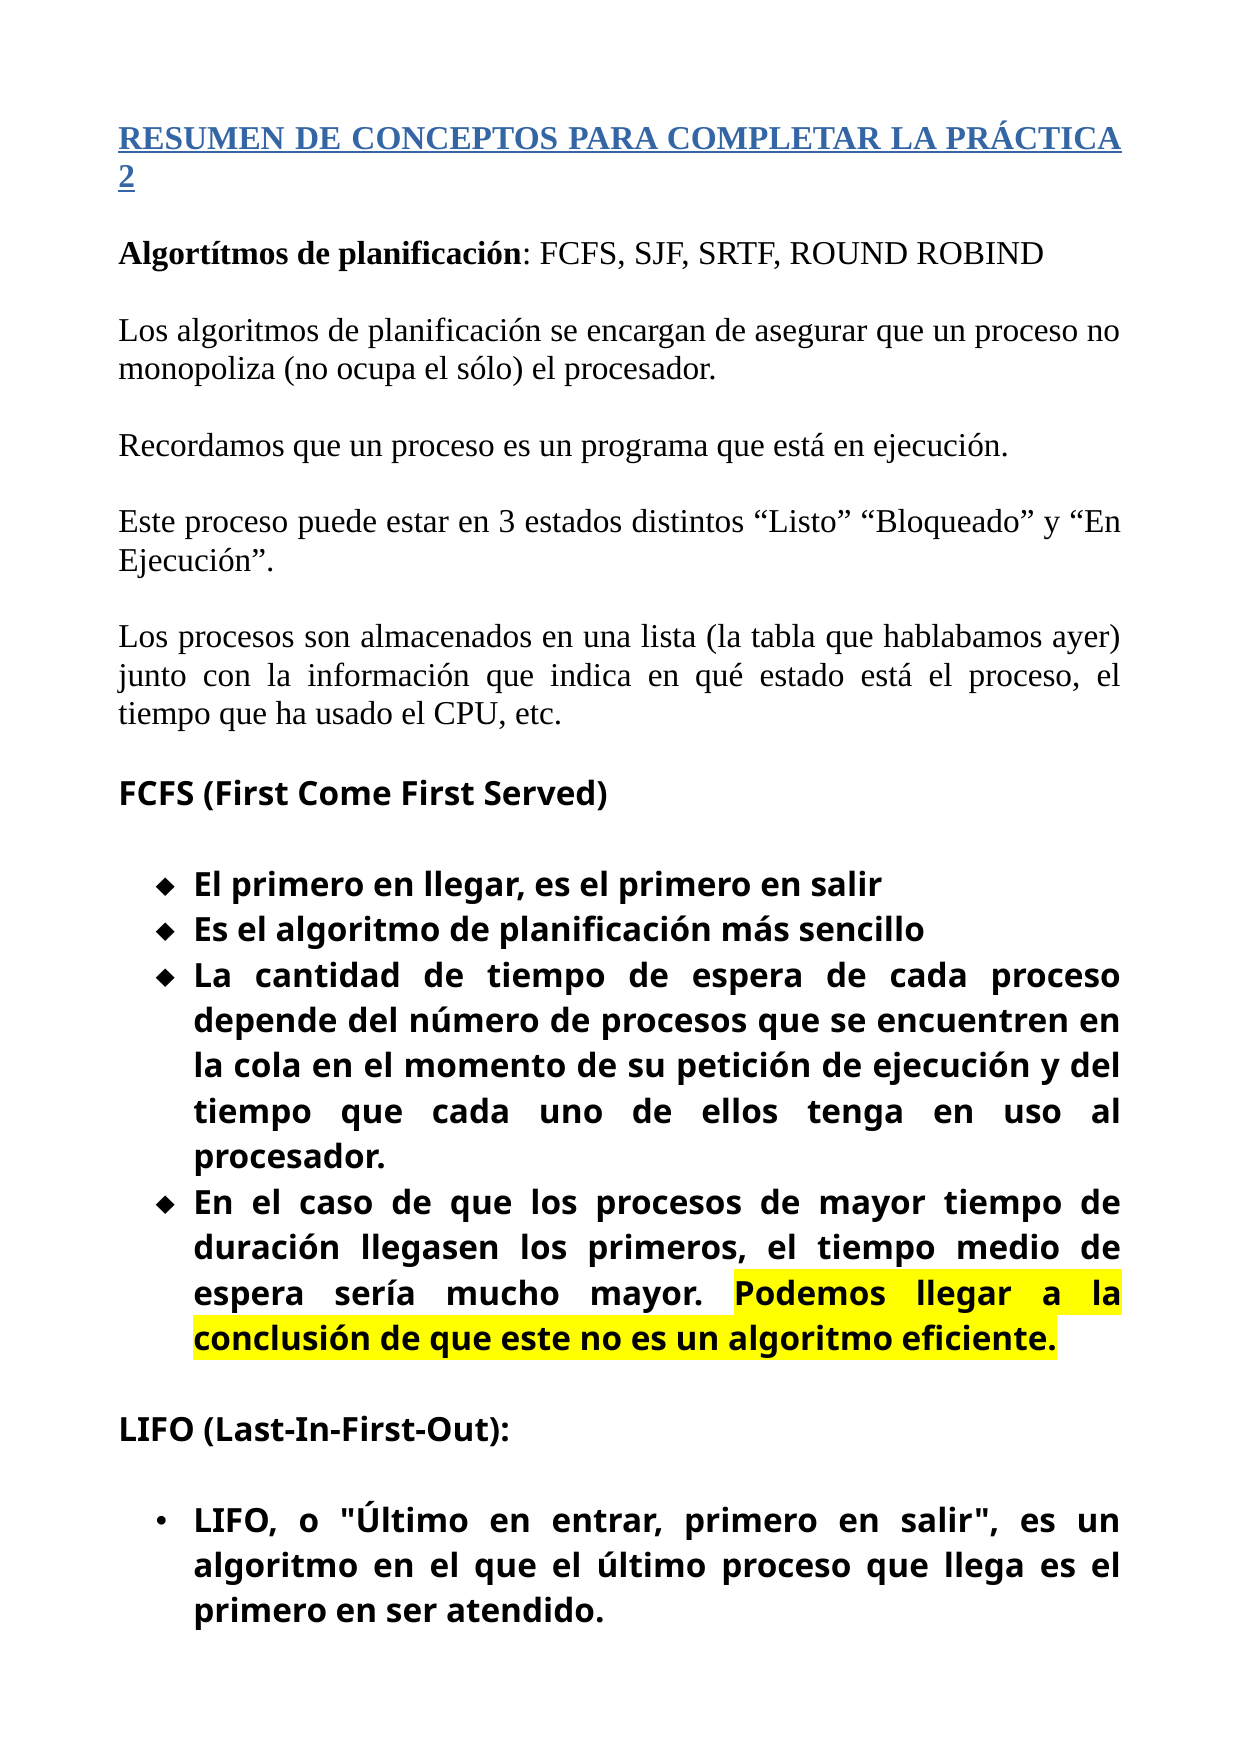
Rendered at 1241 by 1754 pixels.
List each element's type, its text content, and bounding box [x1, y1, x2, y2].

text Los procesos son almacenados en una lista (la tabla que hablabamos ayer) junto con la información que indica en qué estado está el proceso, el tiempo que ha usado el CPU, etc. [118, 616, 1122, 731]
text RESUMEN DE CONCEPTOS PARA COMPLETAR LA PRÁCTICA [118, 118, 1122, 151]
text LIFO (Last-In-First-Out): [118, 1406, 1122, 1451]
list La cantidad de tiempo de espera de cada proceso depende del número de procesos que se encuentren en la cola en el momento de su petición de ejecución y del tiempo que cada uno de ellos tenga en uso al procesador. [156, 951, 1122, 1178]
text FCFS (First Come First Served) [118, 770, 1122, 815]
list Es el algoritmo de planificación más sencillo [156, 906, 1122, 951]
text Este proceso puede estar en 3 estados distintos “Listo” “Bloqueado” y “En Ejecución”. [118, 501, 1122, 578]
list El primero en llegar, es el primero en salir [156, 861, 1122, 906]
list En el caso de que los procesos de mayor tiempo de duración llegasen los primeros, el tiempo medio de espera sería mucho mayor. Podemos llegar a la conclusión de que este no es un algoritmo eficiente. [156, 1178, 1122, 1360]
text 2 [118, 153, 1122, 195]
text Algortítmos de planificación: FCFS, SJF, SRTF, ROUND ROBIND [118, 233, 1122, 271]
list LIFO, o "Último en entrar, primero en salir", es un algoritmo en el que el último proceso que llega es el primero en ser atendido. [156, 1496, 1122, 1633]
text Recordamos que un proceso es un programa que está en ejecución. [118, 425, 1122, 463]
text Los algoritmos de planificación se encargan de asegurar que un proceso no monopoliza (no ocupa el sólo) el procesador. [118, 310, 1122, 386]
